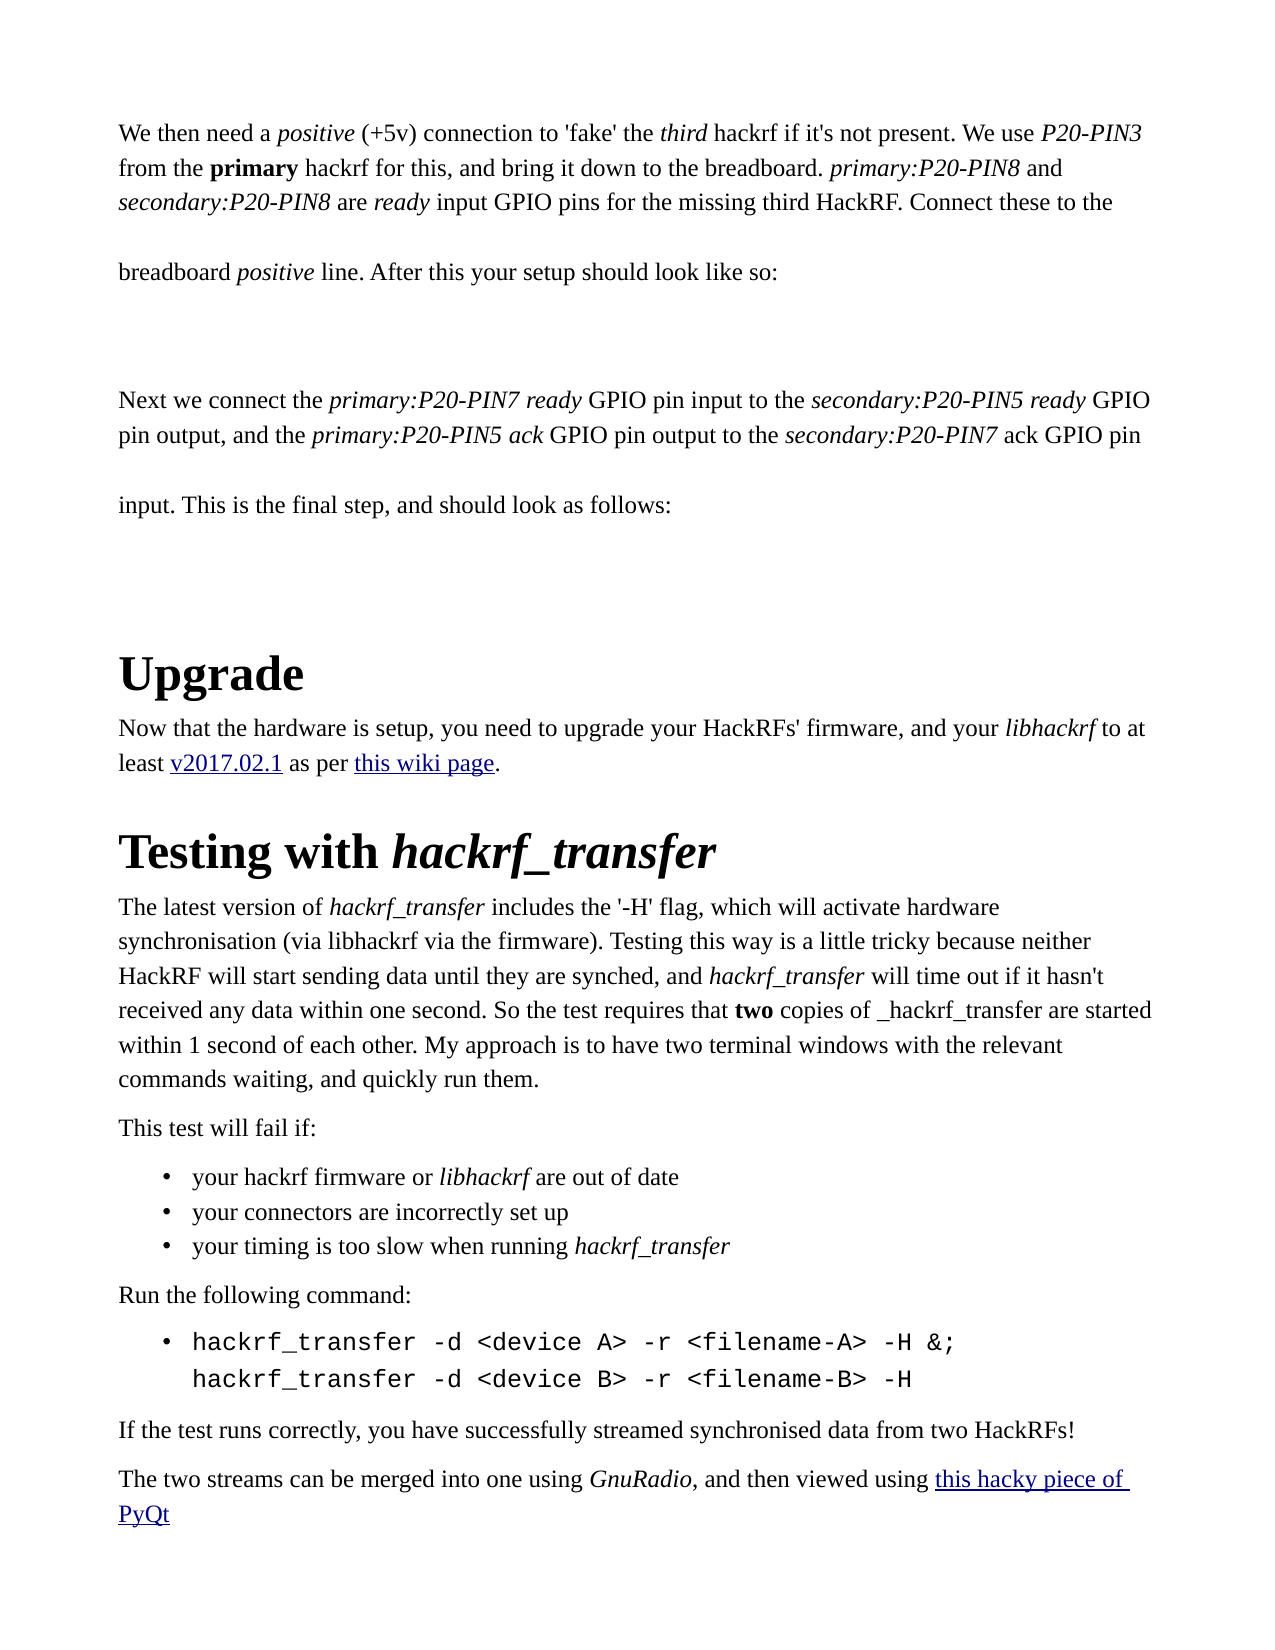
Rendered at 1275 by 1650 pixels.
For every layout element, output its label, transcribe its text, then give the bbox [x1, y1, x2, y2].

subtitle Upgrade [118, 643, 1157, 701]
list hackrf_transfer -d <device A> -r <filename-A> -H &; hackrf_transfer -d <device B> -r <filename-B> -H [162, 1329, 1157, 1394]
text The latest version of hackrf_transfer includes the '-H' flag, which will activate hardware synchronisation (via libhackrf via the firmware). Testing this way is a little tricky because neither HackRF will start sending data until they are synched, and hackrf_transfer will time out if it hasn't received any data within one second. So the test requires that two copies of _hackrf_transfer are started within 1 second of each other. My approach is to have two terminal windows with the relevant commands waiting, and quickly run them. [118, 892, 1157, 1093]
text If the test runs correctly, you have successfully streamed synchronised data from two HackRFs! [118, 1415, 1157, 1444]
subtitle Testing with hackrf_transfer [118, 822, 1157, 879]
text This test will fail if: [118, 1113, 1157, 1142]
text Now that the hardware is setup, you need to upgrade your HackRFs' firmware, and your libhackrf to at least v2017.02.1 as per this wiki page. [118, 713, 1157, 777]
list your connectors are incorrectly set up [162, 1197, 1157, 1226]
list your hackrf firmware or libhackrf are out of date [162, 1162, 1157, 1191]
list your timing is too slow when running hackrf_transfer [162, 1231, 1157, 1260]
text We then need a positive (+5v) connection to 'fake' the third hackrf if it's not present. We use P20-PIN3 from the primary hackrf for this, and bring it down to the breadboard. primary:P20-PIN8 and secondary:P20-PIN8 are ready input GPIO pins for the missing third HackRF. Connect these to the breadboard positive line. After this your setup should look like so: [118, 118, 1157, 286]
text Run the following command: [118, 1281, 1157, 1309]
text Next we connect the primary:P20-PIN7 ready GPIO pin input to the secondary:P20-PIN5 ready GPIO pin output, and the primary:P20-PIN5 ack GPIO pin output to the secondary:P20-PIN7 ack GPIO pin input. This is the final step, and should look as follows: [118, 386, 1157, 519]
text The two streams can be merged into one using GnuRadio, and then viewed using this hacky piece of PyQt [118, 1464, 1157, 1527]
